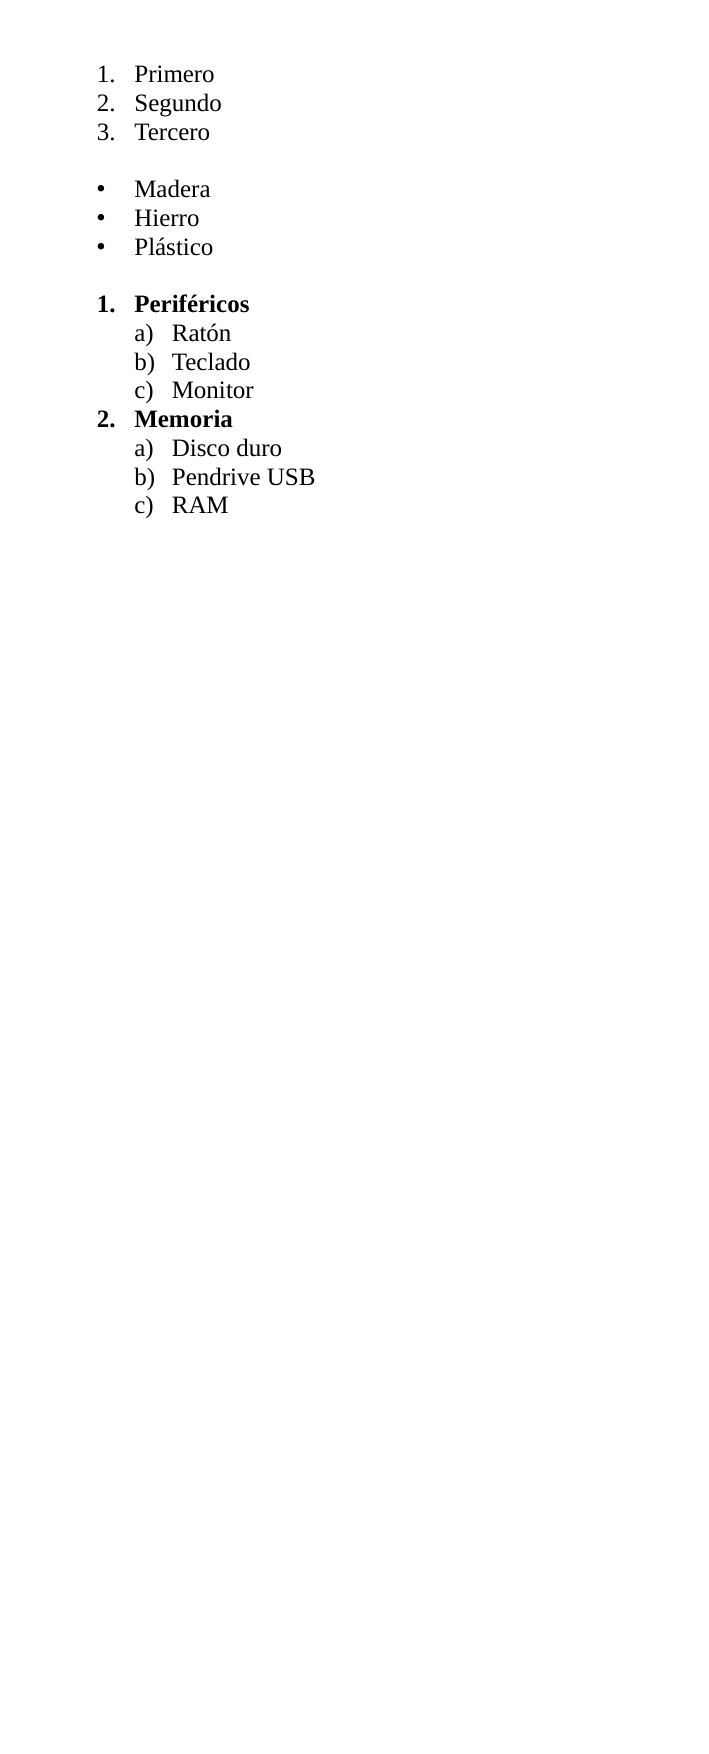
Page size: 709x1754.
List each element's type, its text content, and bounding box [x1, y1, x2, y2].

list RAM [134, 490, 649, 519]
list Primero [97, 59, 649, 88]
list Madera [97, 174, 649, 203]
list Segundo [97, 88, 649, 117]
list Ratón [134, 318, 649, 347]
list Memoria [97, 404, 649, 433]
list Disco duro [134, 433, 649, 462]
list Tercero [97, 117, 649, 145]
list Plástico [97, 232, 649, 260]
list Monitor [134, 375, 649, 404]
list Teclado [134, 347, 649, 375]
list Pendrive USB [134, 462, 649, 490]
list Periféricos [97, 289, 649, 318]
list Hierro [97, 203, 649, 232]
